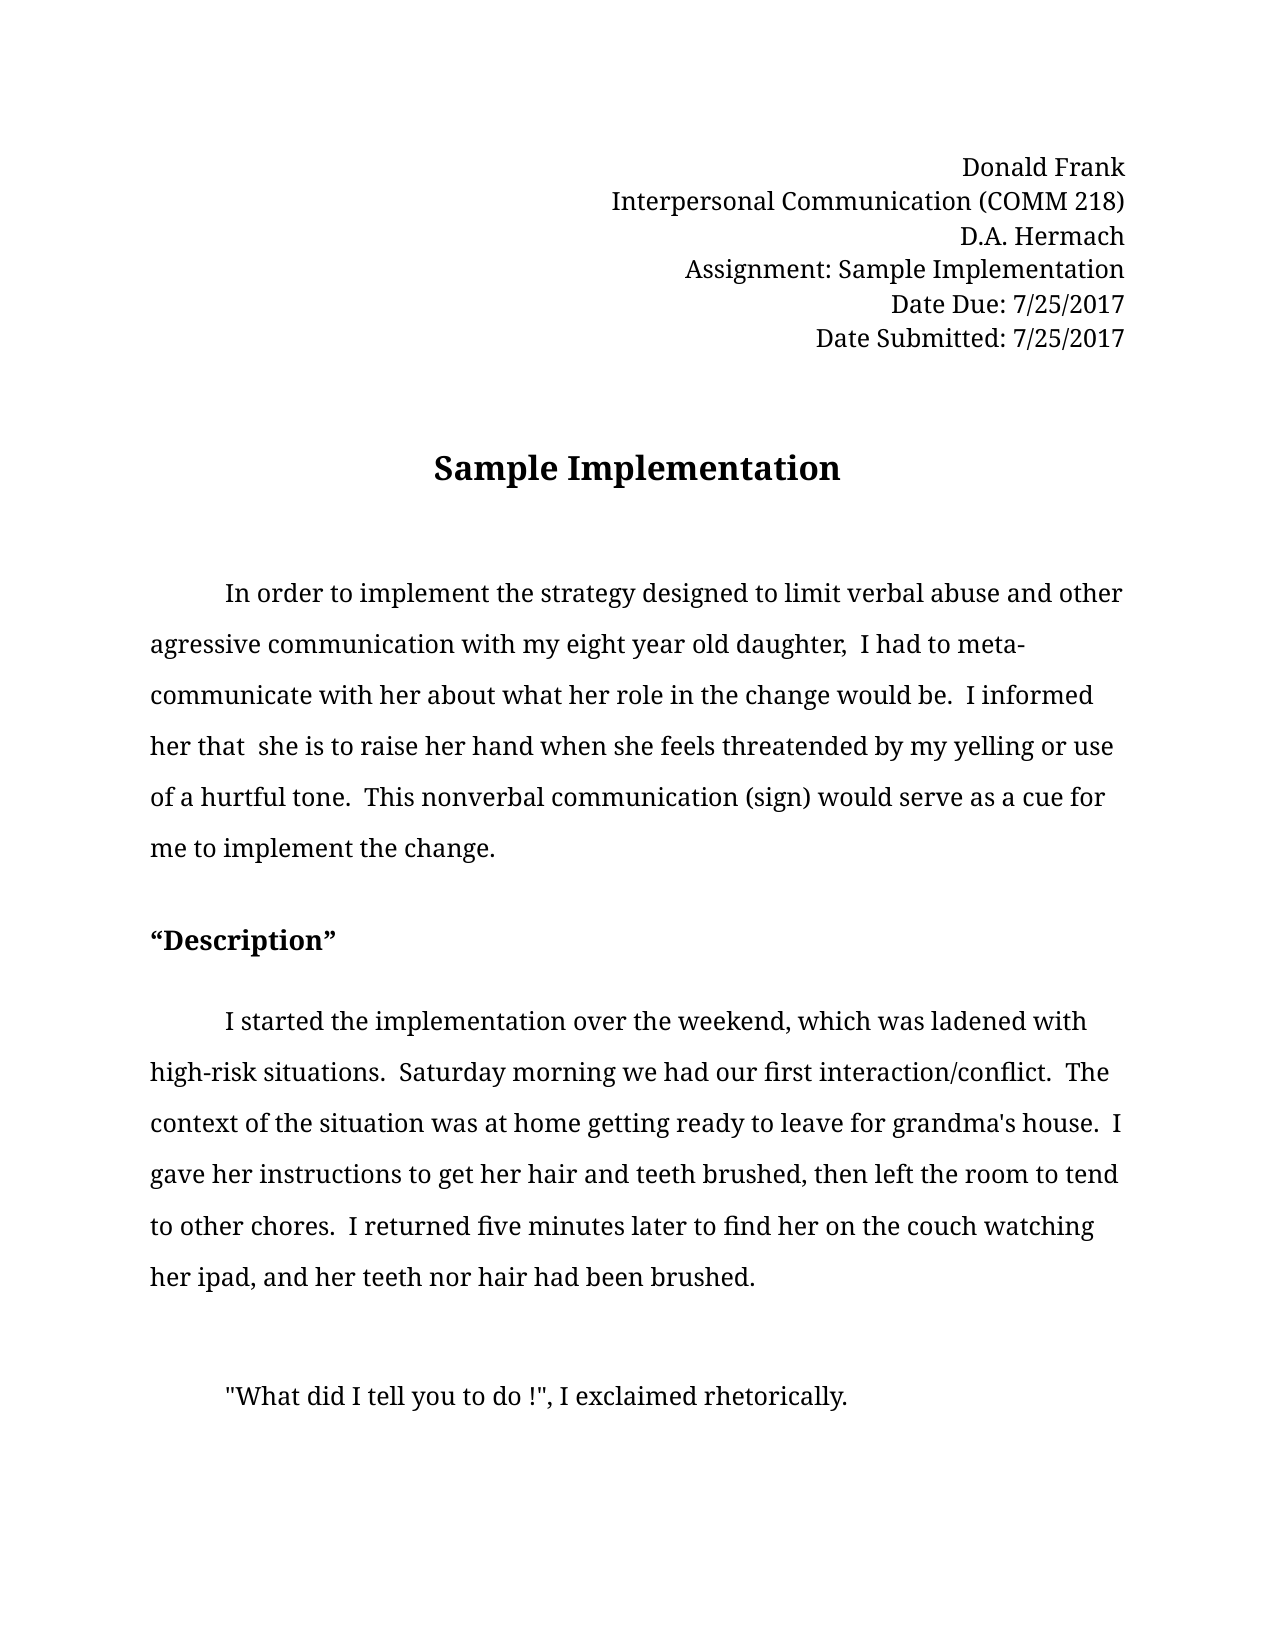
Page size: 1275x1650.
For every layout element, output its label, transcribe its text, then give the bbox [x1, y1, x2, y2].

text In order to implement the strategy designed to limit verbal abuse and other agressive communication with my eight year old daughter, I had to meta-communicate with her about what her role in the change would be. I informed her that she is to raise her hand when she feels threatended by my yelling or use of a hurtful tone. This nonverbal communication (sign) would serve as a cue for me to implement the change. [150, 576, 1125, 865]
text Assignment: Sample Implementation [150, 252, 1125, 286]
text Sample Implementation [150, 445, 1125, 491]
text Interpersonal Communication (COMM 218) [150, 184, 1125, 218]
text D.A. Hermach [150, 218, 1125, 252]
text Donald Frank [150, 150, 1125, 184]
text Date Submitted: 7/25/2017 [150, 320, 1125, 354]
text “Description” [150, 922, 1125, 958]
text Date Due: 7/25/2017 [150, 286, 1125, 320]
text "What did I tell you to do !", I exclaimed rhetorically. [150, 1378, 1125, 1412]
text I started the implementation over the weekend, which was ladened with high-risk situations. Saturday morning we had our first interaction/conflict. The context of the situation was at home getting ready to leave for grandma's house. I gave her instructions to get her hair and teeth brushed, then left the room to tend to other chores. I returned five minutes later to find her on the couch watching her ipad, and her teeth nor hair had been brushed. [150, 1004, 1125, 1293]
